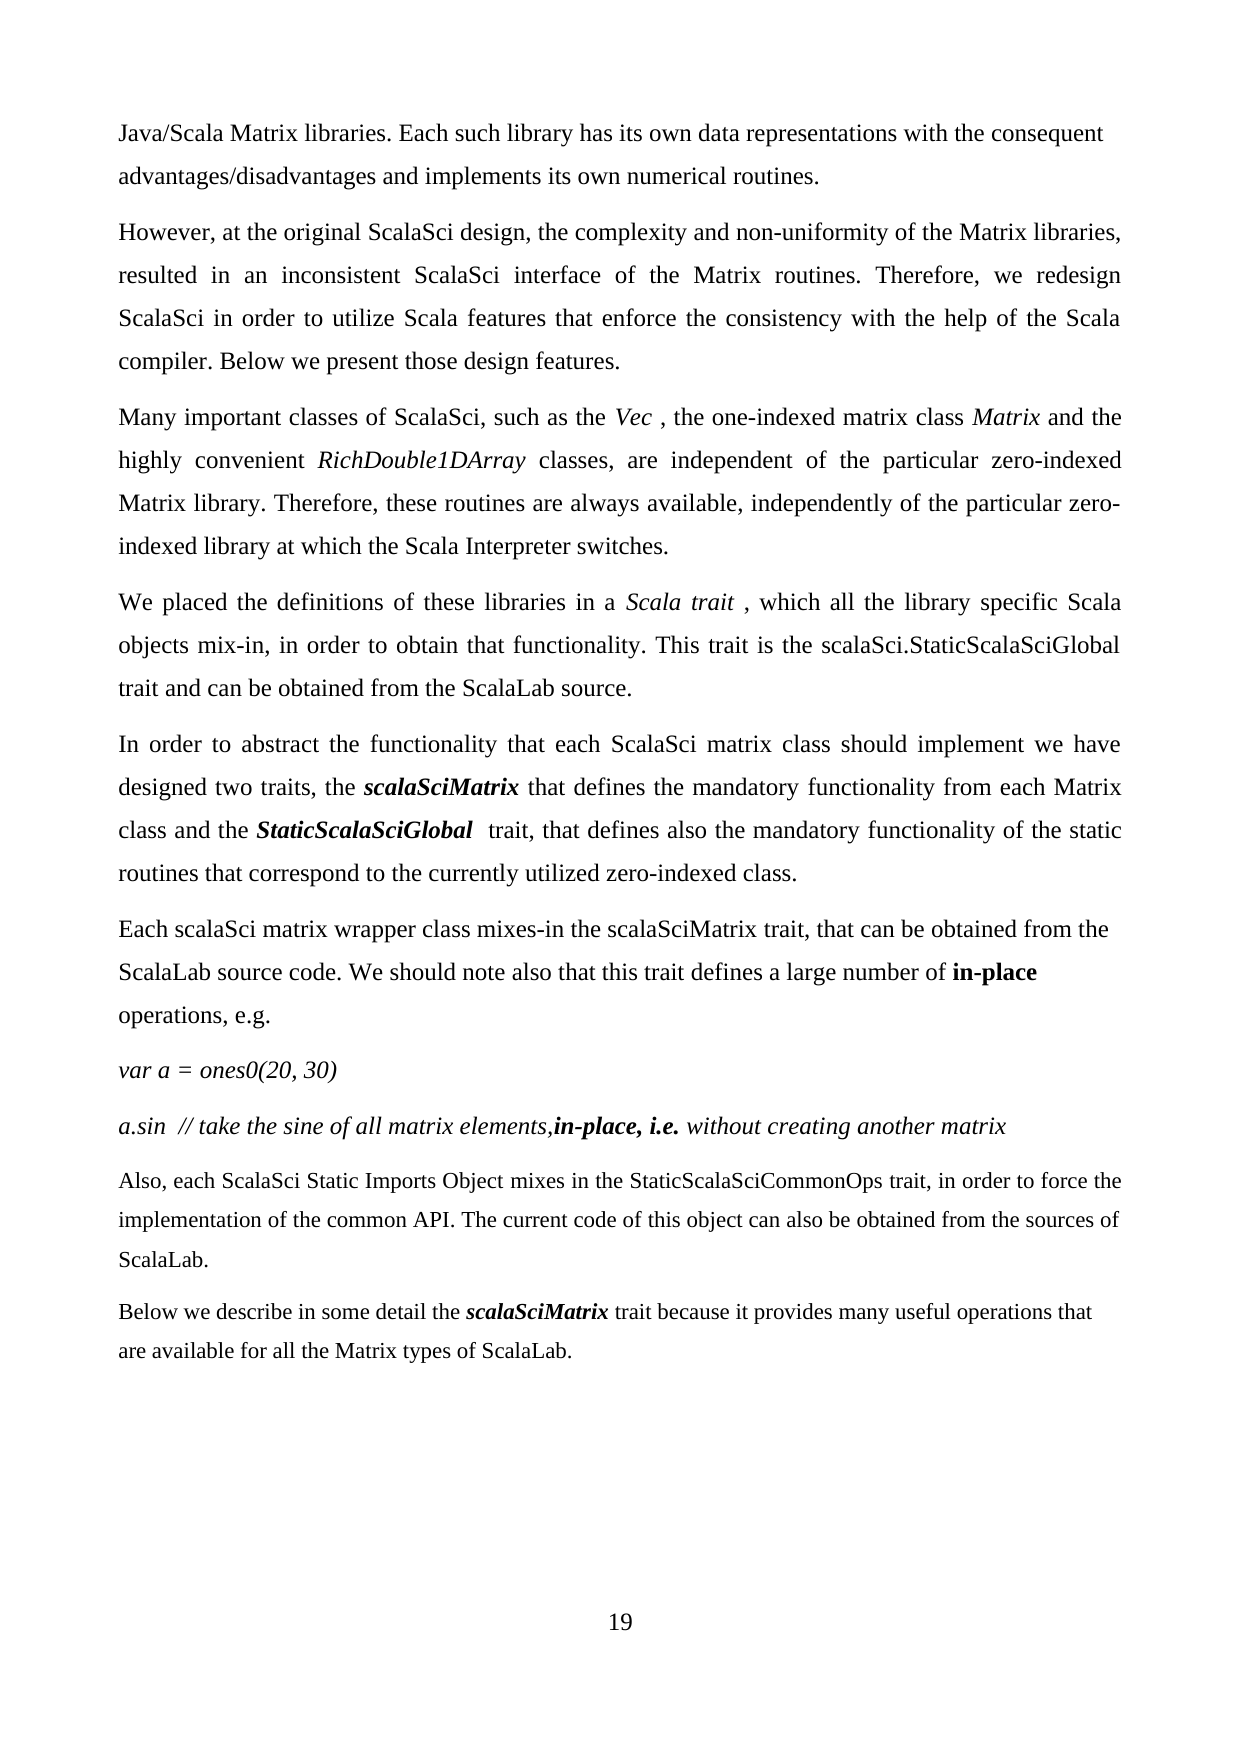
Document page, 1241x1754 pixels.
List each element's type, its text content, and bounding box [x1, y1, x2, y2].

text Each scalaSci matrix wrapper class mixes-in the scalaSciMatrix trait, that can be obtained from the ScalaLab source code. We should note also that this trait defines a large number of in-place operations, e.g. [118, 914, 1122, 1029]
text a.sin // take the sine of all matrix elements,in-place, i.e. without creating another matrix [118, 1111, 1122, 1140]
text Also, each ScalaSci Static Imports Object mixes in the StaticScalaSciCommonOps trait, in order to force the implementation of the common API. The current code of this object can also be obtained from the sources of ScalaLab. [118, 1167, 1122, 1272]
text In order to abstract the functionality that each ScalaSci matrix class should implement we have designed two traits, the scalaSciMatrix that defines the mandatory functionality from each Matrix class and the StaticScalaSciGlobal trait, that defines also the mandatory functionality of the static routines that correspond to the currently utilized zero-indexed class. [118, 729, 1122, 887]
text Below we describe in some detail the scalaSciMatrix trait because it provides many useful operations that are available for all the Matrix types of ScalaLab. [118, 1298, 1122, 1364]
text Many important classes of ScalaSci, such as the Vec , the one-indexed matrix class Matrix and the highly convenient RichDouble1DArray classes, are independent of the particular zero-indexed Matrix library. Therefore, these routines are always available, independently of the particular zero-indexed library at which the Scala Interpreter switches. [118, 402, 1122, 560]
text We placed the definitions of these libraries in a Scala trait , which all the library specific Scala objects mix-in, in order to obtain that functionality. This trait is the scalaSci.StaticScalaSciGlobal trait and can be obtained from the ScalaLab source. [118, 587, 1122, 702]
text However, at the original ScalaSci design, the complexity and non-uniformity of the Matrix libraries, resulted in an inconsistent ScalaSci interface of the Matrix routines. Therefore, we redesign ScalaSci in order to utilize Scala features that enforce the consistency with the help of the Scala compiler. Below we present those design features. [118, 217, 1122, 375]
text var a = ones0(20, 30) [118, 1056, 1122, 1084]
text Java/Scala Matrix libraries. Each such library has its own data representations with the consequent advantages/disadvantages and implements its own numerical routines. [118, 118, 1122, 190]
